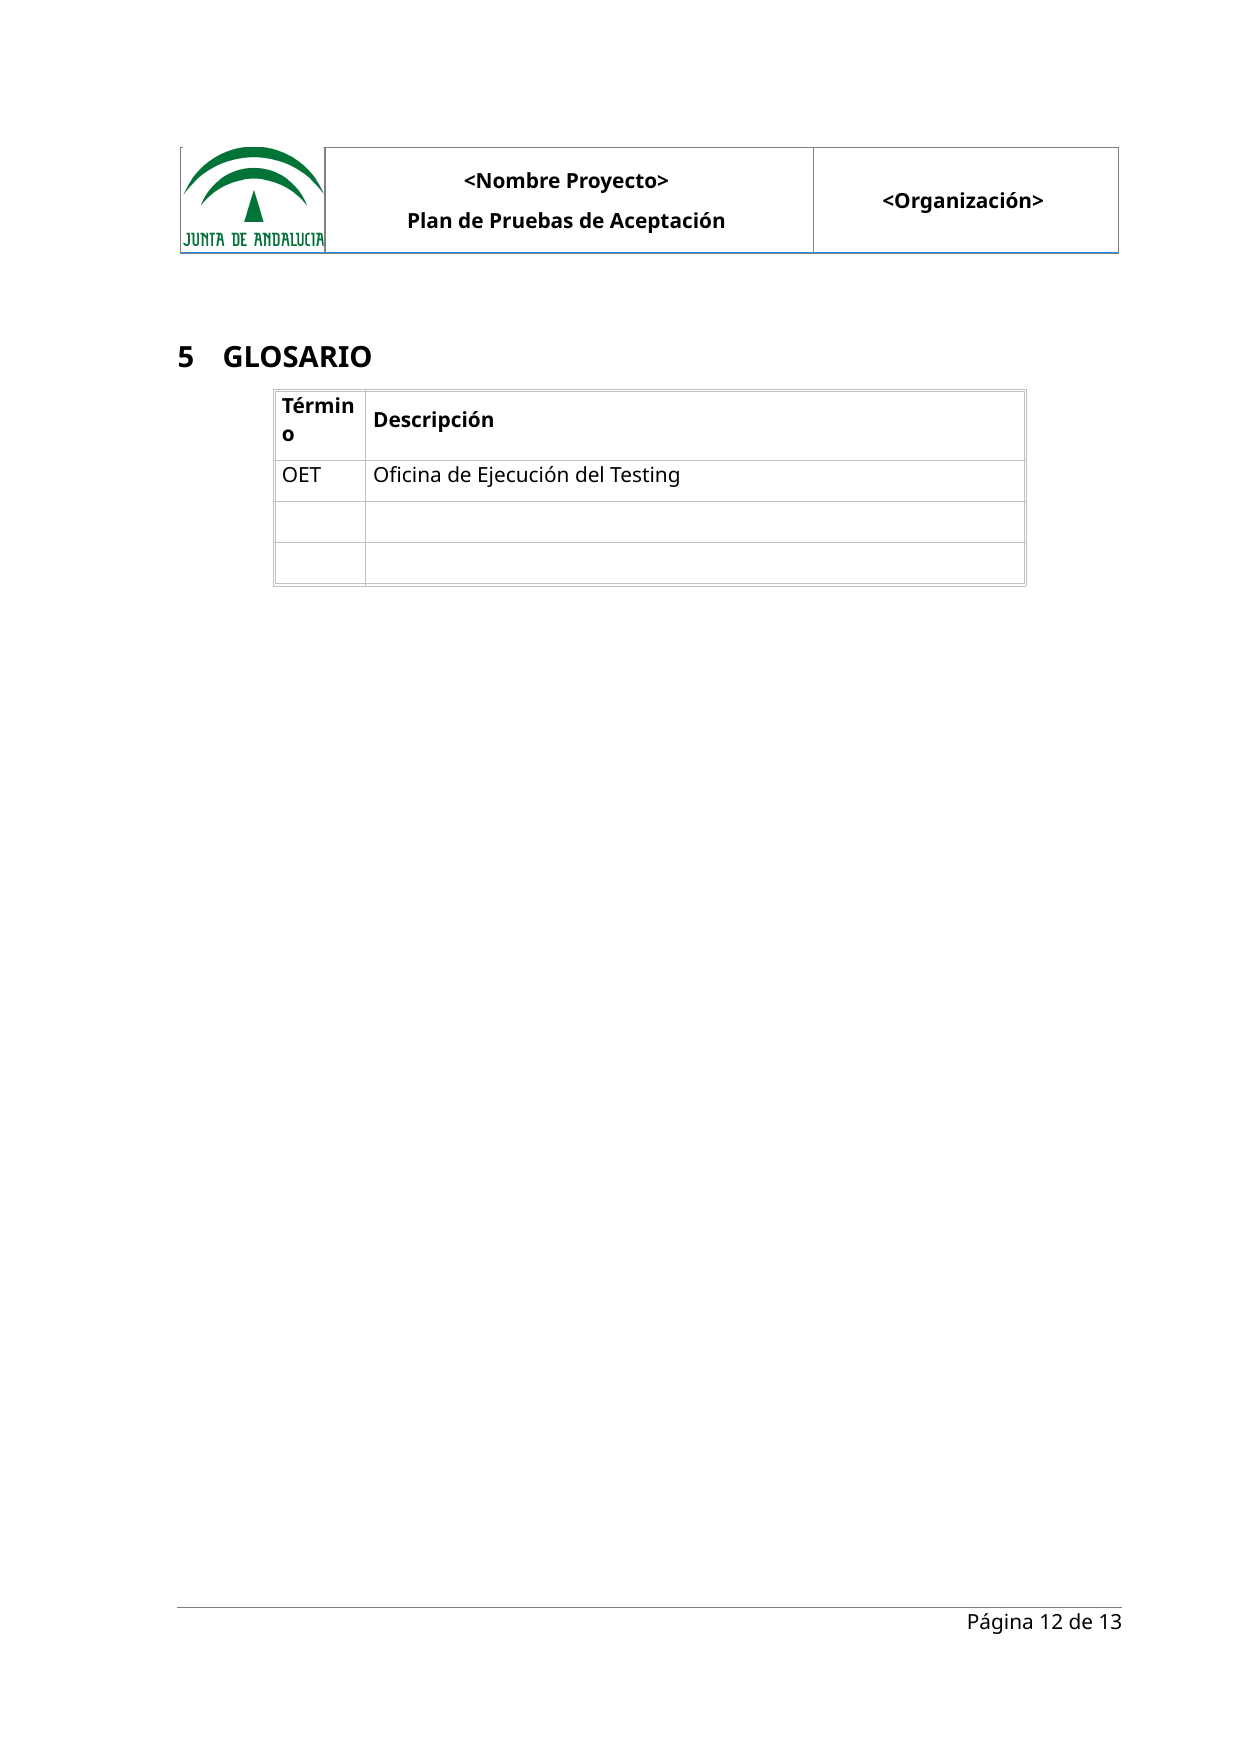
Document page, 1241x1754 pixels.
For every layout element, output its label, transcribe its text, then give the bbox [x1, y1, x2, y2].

table_cell Oficina de Ejecución del Testing [366, 461, 1024, 501]
table_cell [276, 502, 365, 542]
table_cell [276, 543, 365, 583]
table_header Término [276, 392, 365, 459]
table_cell OET [276, 461, 365, 501]
picture [183, 147, 324, 246]
table_cell [366, 502, 1024, 542]
table_cell [366, 543, 1024, 583]
subtitle GLOSARIO [177, 336, 1122, 376]
table_header Descripción [366, 392, 1024, 459]
